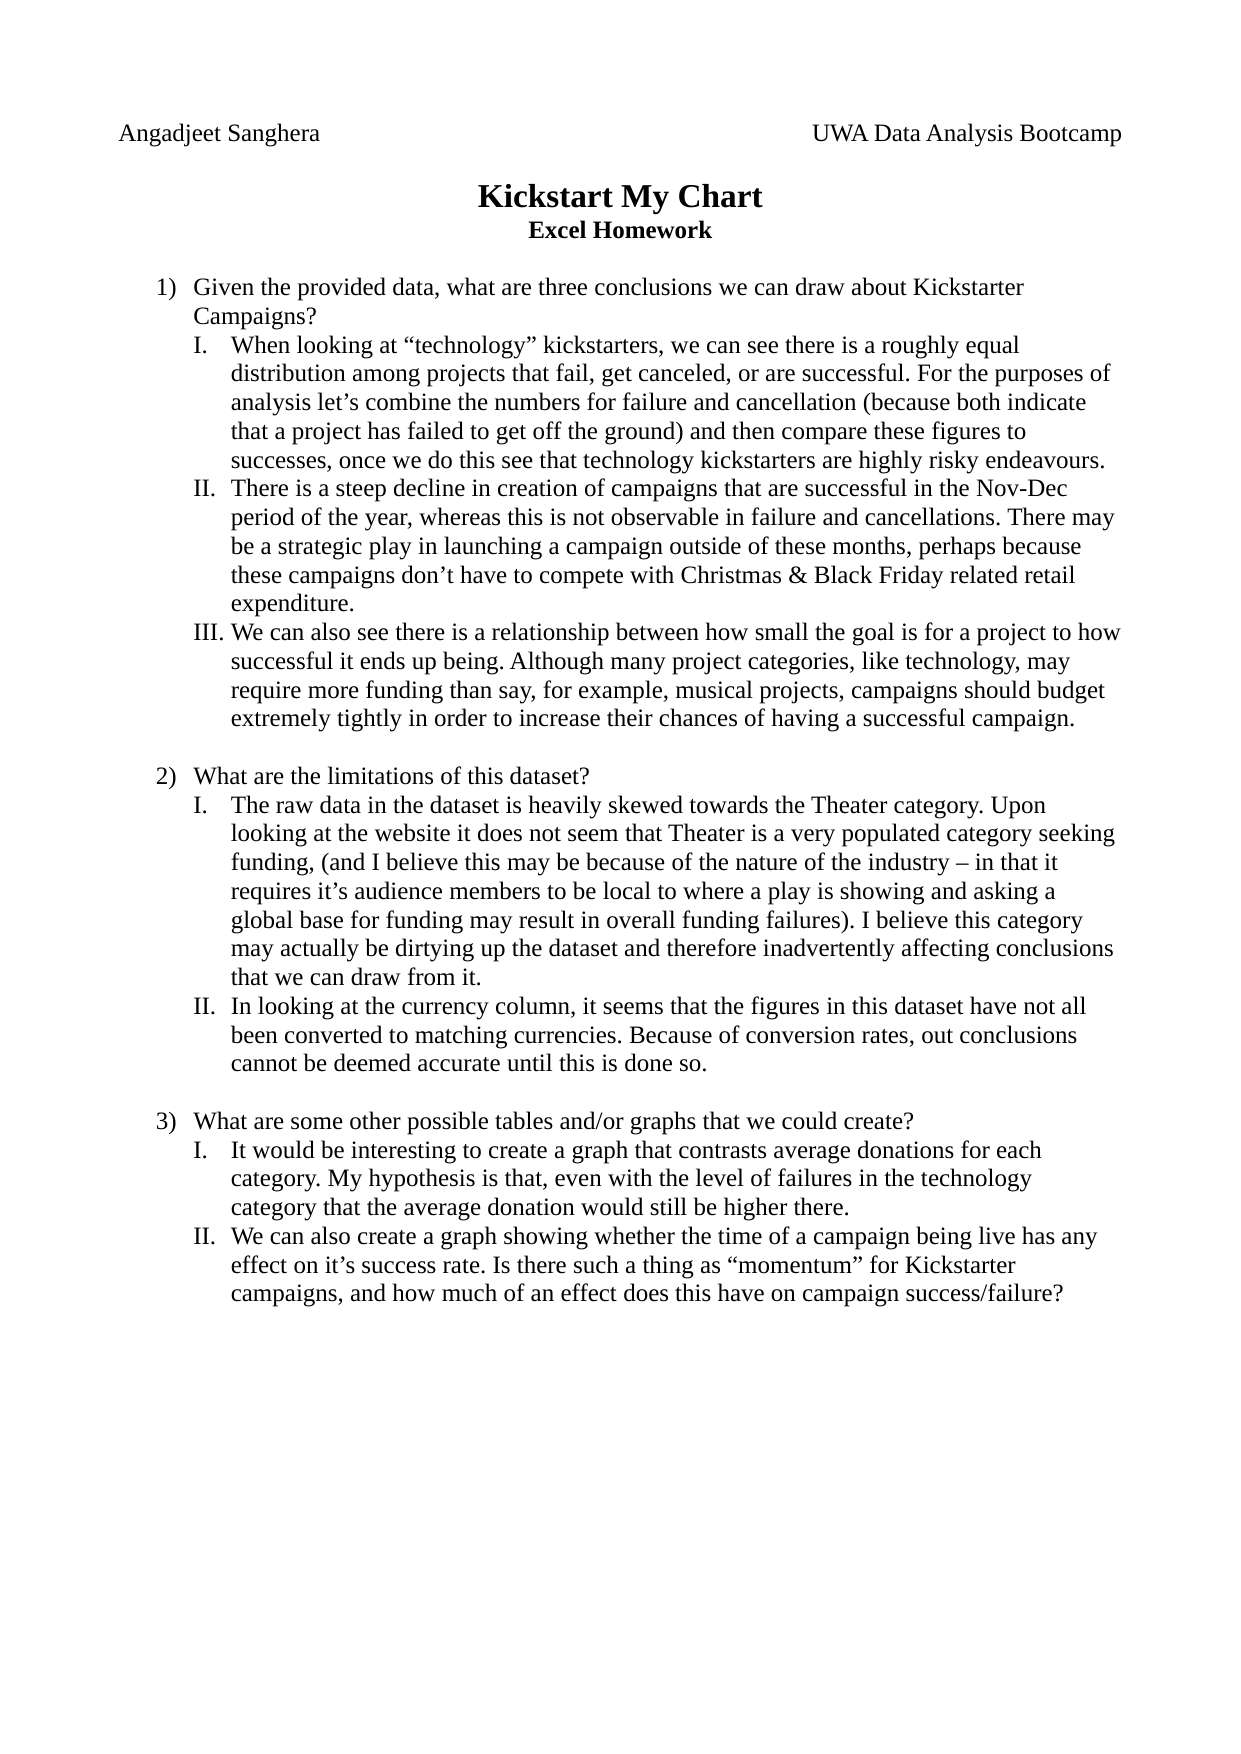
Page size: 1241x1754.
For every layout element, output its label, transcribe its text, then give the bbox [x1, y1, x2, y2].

text Kickstart My Chart [118, 176, 1122, 215]
list What are some other possible tables and/or graphs that we could create? [156, 1106, 1122, 1135]
list It would be interesting to create a graph that contrasts average donations for each category. My hypothesis is that, even with the level of failures in the technology category that the average donation would still be higher there. [193, 1135, 1122, 1221]
list We can also create a graph showing whether the time of a campaign being live has any effect on it’s success rate. Is there such a thing as “momentum” for Kickstarter campaigns, and how much of an effect does this have on campaign success/failure? [193, 1221, 1122, 1307]
list Given the provided data, what are three conclusions we can draw about Kickstarter Campaigns? [156, 272, 1122, 330]
text Excel Homework [118, 215, 1122, 243]
list What are the limitations of this dataset? [156, 761, 1122, 790]
list We can also see there is a relationship between how small the goal is for a project to how successful it ends up being. Although many project categories, like technology, may require more funding than say, for example, musical projects, campaigns should budget extremely tightly in order to increase their chances of having a successful campaign. [193, 617, 1122, 732]
list When looking at “technology” kickstarters, we can see there is a roughly equal distribution among projects that fail, get canceled, or are successful. For the purposes of analysis let’s combine the numbers for failure and cancellation (because both indicate that a project has failed to get off the ground) and then compare these figures to successes, once we do this see that technology kickstarters are highly risky endeavours. [193, 330, 1122, 473]
list In looking at the currency column, it seems that the figures in this dataset have not all been converted to matching currencies. Because of conversion rates, out conclusions cannot be deemed accurate until this is done so. [193, 991, 1122, 1077]
list There is a steep decline in creation of campaigns that are successful in the Nov-Dec period of the year, whereas this is not observable in failure and cancellations. There may be a strategic play in launching a campaign outside of these months, perhaps because these campaigns don’t have to compete with Christmas & Black Friday related retail expenditure. [193, 473, 1122, 617]
list The raw data in the dataset is heavily skewed towards the Theater category. Upon looking at the website it does not seem that Theater is a very populated category seeking funding, (and I believe this may be because of the nature of the industry – in that it requires it’s audience members to be local to where a play is showing and asking a global base for funding may result in overall funding failures). I believe this category may actually be dirtying up the dataset and therefore inadvertently affecting conclusions that we can draw from it. [193, 790, 1122, 991]
